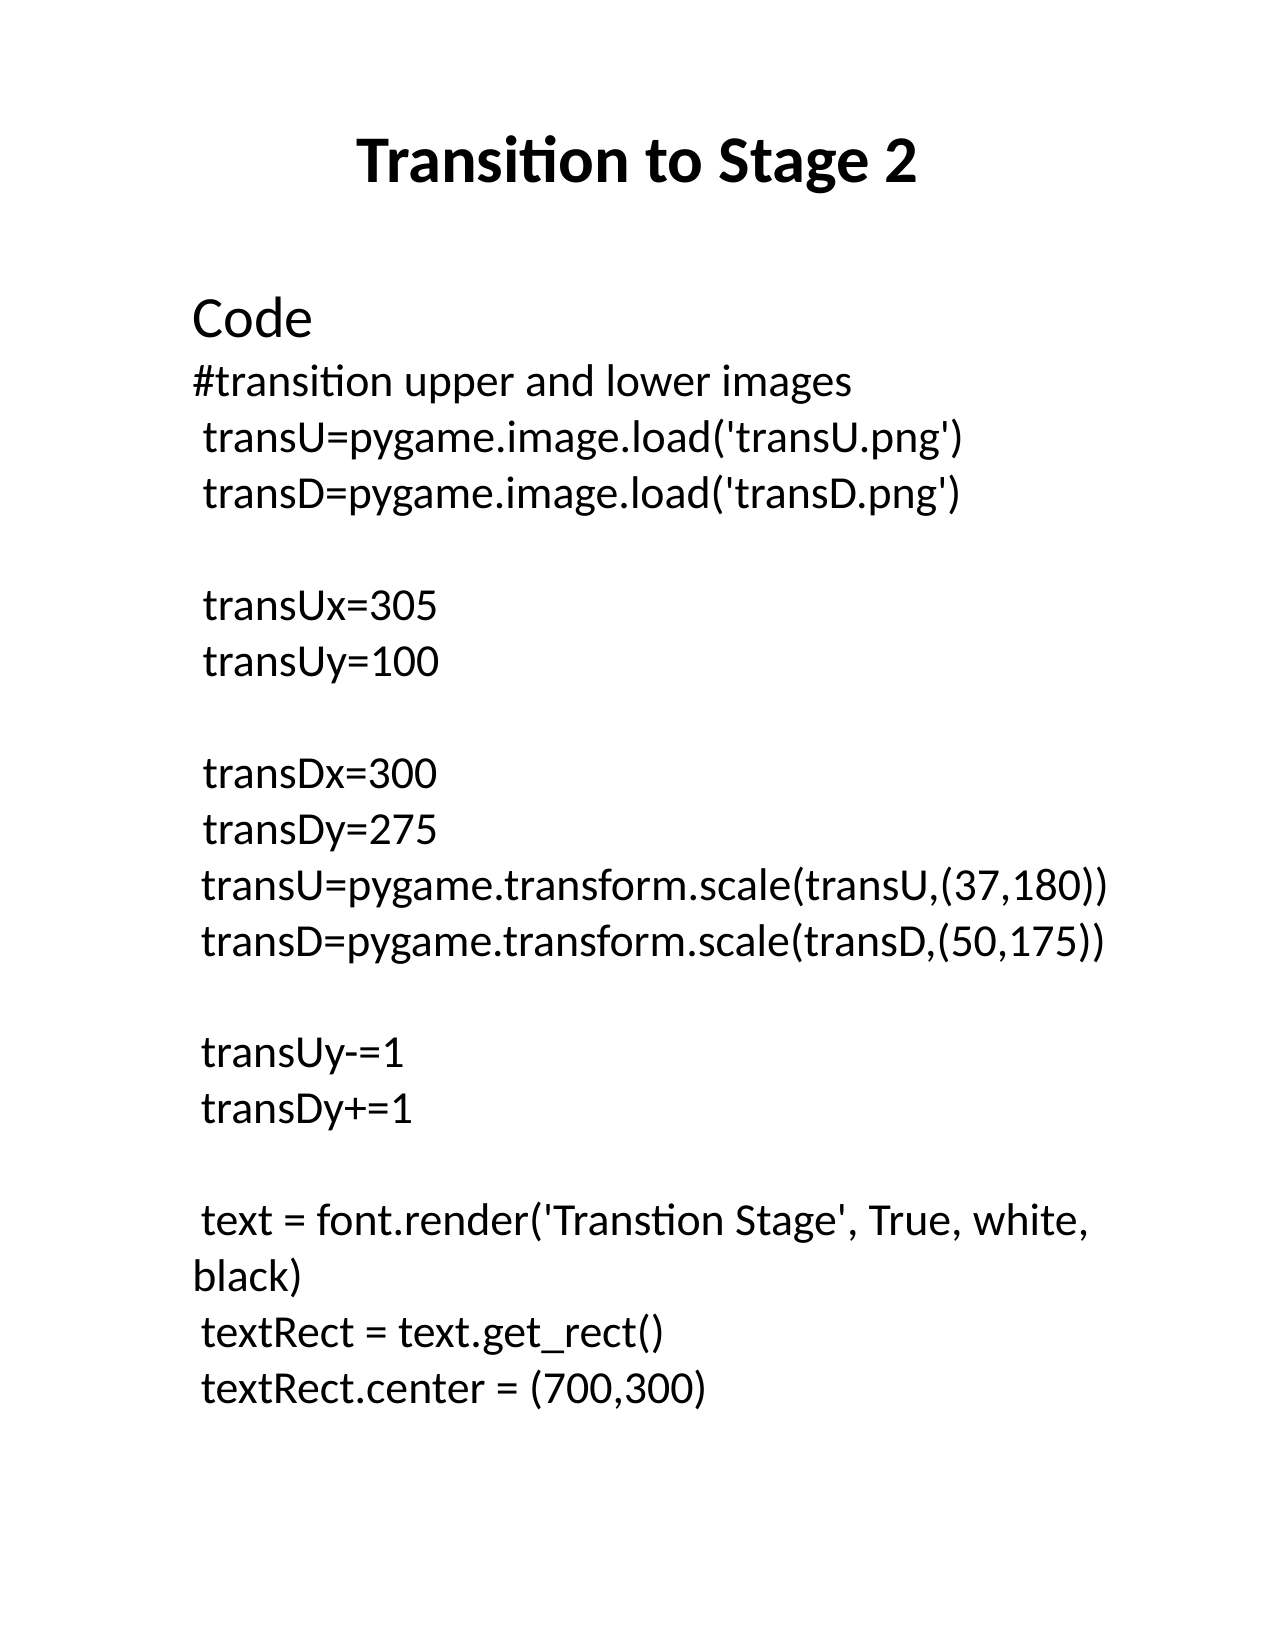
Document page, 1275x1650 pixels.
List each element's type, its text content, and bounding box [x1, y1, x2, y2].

text transUy-=1 [118, 1023, 1157, 1079]
text transUy=100 [118, 632, 1157, 688]
text transD=pygame.transform.scale(transD,(50,175)) [118, 911, 1157, 967]
text Code [118, 281, 1157, 352]
text Transition to Stage 2 [118, 118, 1157, 199]
text transDy=275 [118, 799, 1157, 856]
text textRect.center = (700,300) [118, 1359, 1157, 1415]
text transUx=305 [118, 576, 1157, 632]
text transD=pygame.image.load('transD.png') [118, 464, 1157, 520]
text transDx=300 [118, 744, 1157, 799]
text transU=pygame.transform.scale(transU,(37,180)) [118, 856, 1157, 911]
text textRect = text.get_rect() [118, 1303, 1157, 1359]
text transDy+=1 [118, 1079, 1157, 1135]
text #transition upper and lower images [118, 352, 1157, 408]
text text = font.render('Transtion Stage', True, white, black) [118, 1191, 1157, 1303]
text transU=pygame.image.load('transU.png') [118, 408, 1157, 464]
